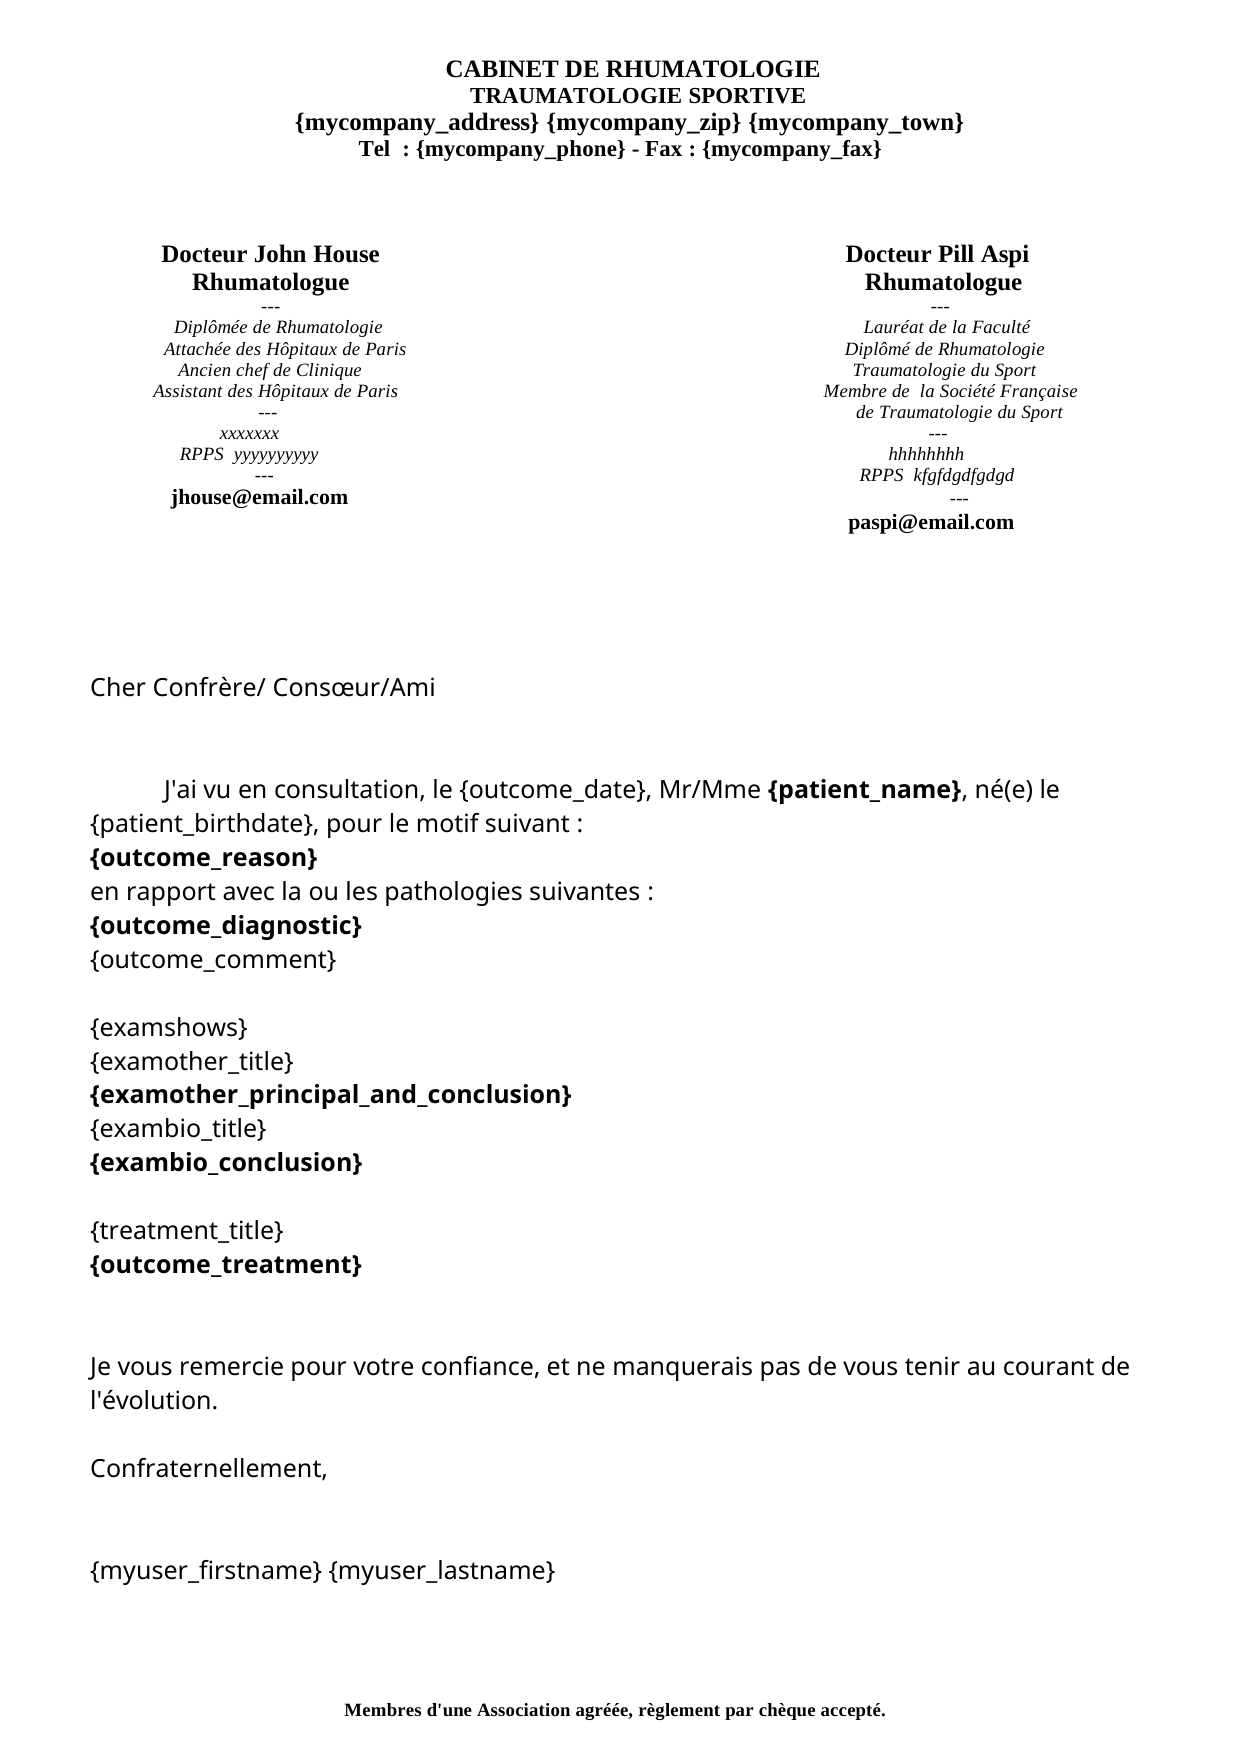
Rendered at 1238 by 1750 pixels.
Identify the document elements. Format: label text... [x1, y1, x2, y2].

text Tel : {mycompany_phone} - Fax : {mycompany_fax} [90, 136, 1150, 162]
text paspi@email.com [88, 510, 1152, 534]
text RPPS yyyyyyyyyy hhhhhhhh [90, 443, 1147, 464]
text Je vous remercie pour votre confiance, et ne manquerais pas de vous tenir au courant de l'évolution. [90, 1349, 1150, 1417]
text --- --- [88, 296, 1107, 317]
text en rapport avec la ou les pathologies suivantes : [90, 874, 1150, 908]
text xxxxxxx --- [90, 422, 1147, 443]
text Ancien chef de Clinique Traumatologie du Sport [90, 359, 1150, 380]
text CABINET DE RHUMATOLOGIE [90, 55, 1150, 83]
text {outcome_treatment} [90, 1247, 1150, 1281]
text {exambio_conclusion} [90, 1145, 1150, 1179]
text Cher Confrère/ Consœur/Ami [90, 670, 1150, 704]
text {treatment_title} [90, 1213, 1150, 1247]
text {outcome_diagnostic} [90, 908, 1150, 942]
text {mycompany_address} {mycompany_zip} {mycompany_town} [90, 108, 1150, 136]
text J'ai vu en consultation, le {outcome_date}, Mr/Mme {patient_name}, né(e) le {patient_birthdate}, pour le motif suivant : [90, 772, 1150, 840]
text {examother_principal_and_conclusion} [90, 1077, 1150, 1111]
text jhouse@email.com --- [88, 485, 1107, 510]
text --- de Traumatologie du Sport [88, 401, 1153, 422]
text TRAUMATOLOGIE SPORTIVE [90, 83, 1150, 108]
text {examshows} [90, 1009, 1150, 1043]
text {examother_title} [90, 1043, 1150, 1077]
text Diplômée de Rhumatologie Lauréat de la Faculté [90, 317, 1147, 338]
text {myuser_firstname} {myuser_lastname} [90, 1553, 1150, 1587]
text {outcome_comment} [90, 942, 1150, 976]
text {exambio_title} [90, 1111, 1150, 1145]
text --- RPPS kfgfdgdfgdgd [90, 464, 1147, 485]
text Docteur John House Docteur Pill Aspi [90, 240, 1150, 268]
text {outcome_reason} [90, 840, 1150, 874]
text Assistant des Hôpitaux de Paris Membre de la Société Française [90, 380, 1150, 401]
text Rhumatologue Rhumatologue [88, 268, 1107, 296]
text Attachée des Hôpitaux de Paris Diplômé de Rhumatologie [90, 338, 1150, 359]
text Confraternellement, [90, 1451, 1150, 1485]
